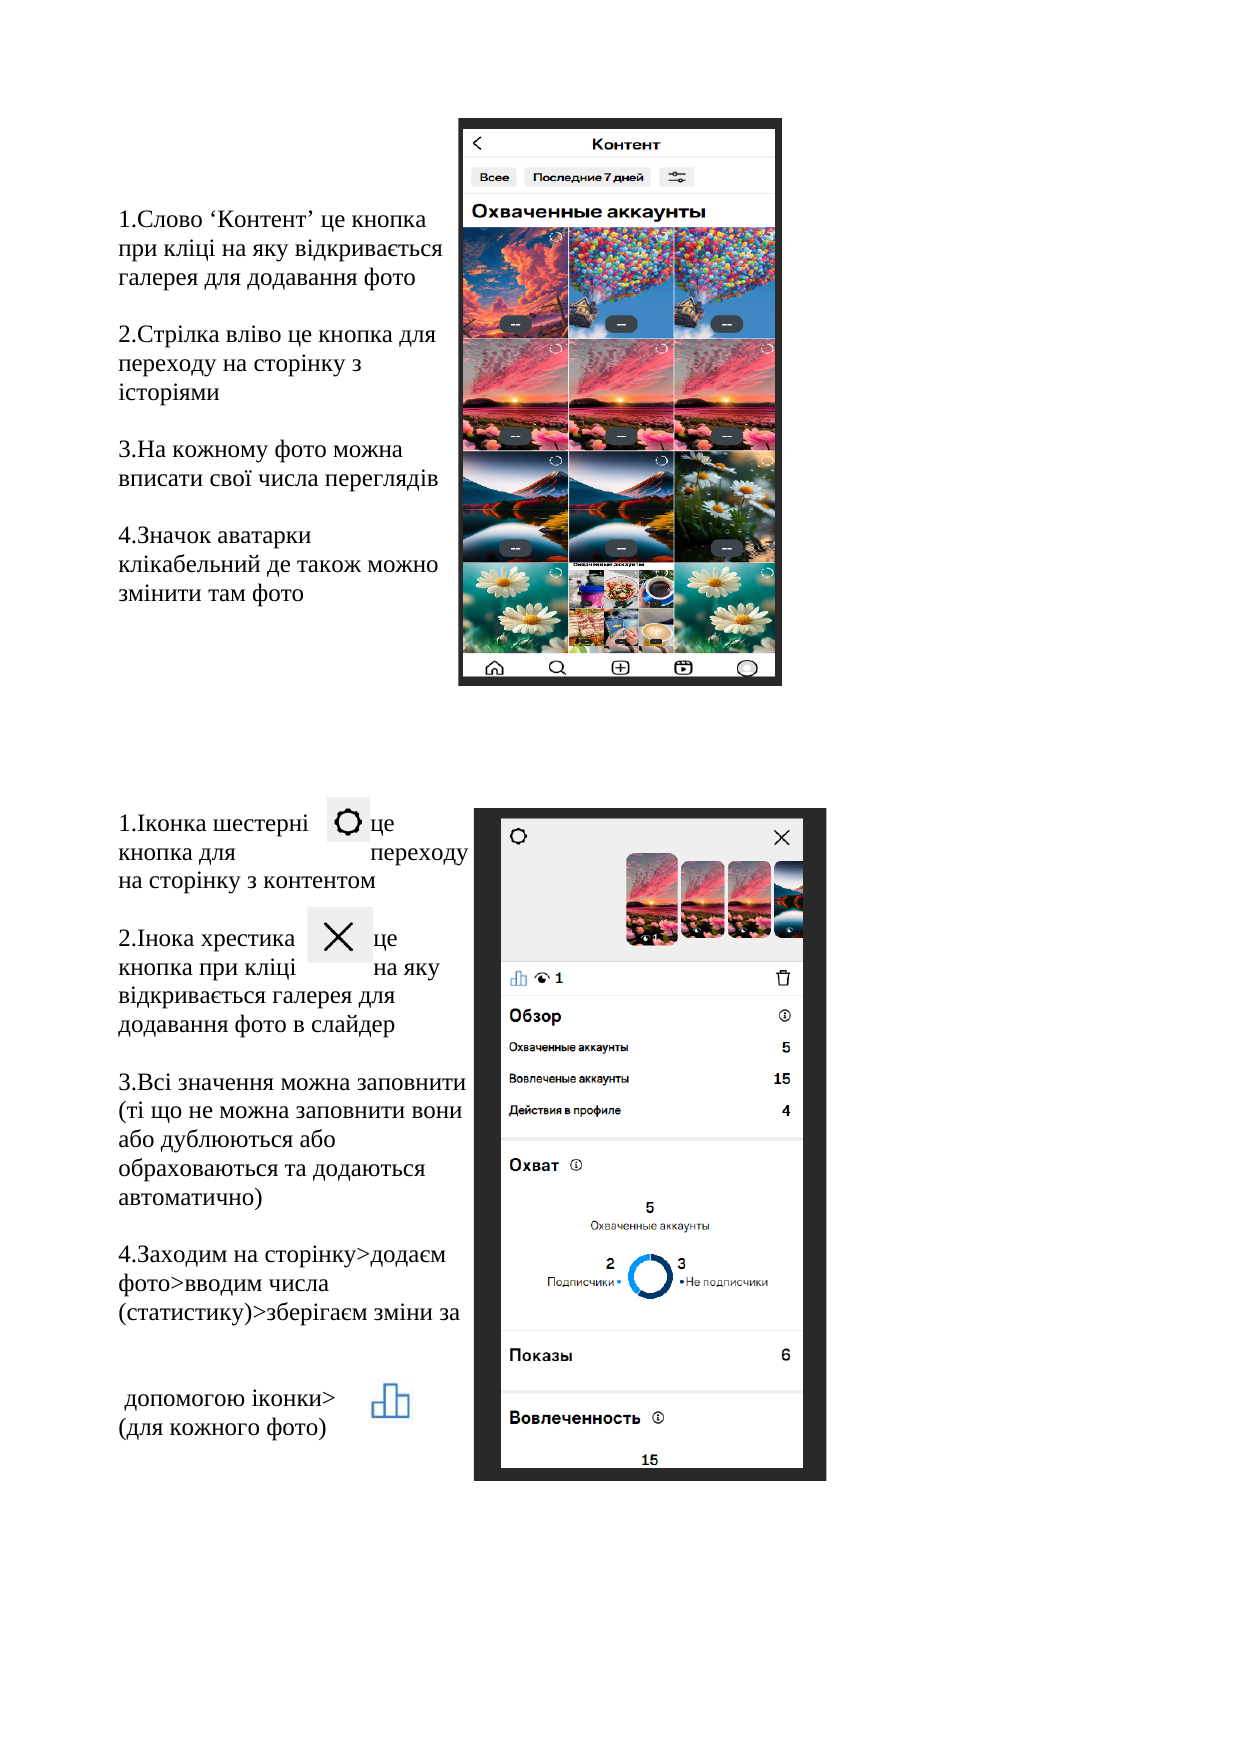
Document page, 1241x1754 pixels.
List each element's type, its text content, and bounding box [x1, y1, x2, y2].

text (для кожного фото) [118, 1412, 473, 1441]
text допомогою іконки> [118, 1383, 358, 1412]
text [782, 291, 1122, 406]
text 1.Іконка шестерні це кнопка для переходу на сторінку з контентом [118, 808, 473, 894]
text [827, 1412, 1122, 1441]
text 4.Значок аватарки клікабельний де також можно змінити там фото [118, 521, 458, 607]
text 3.На кожному фото можна вписати свої числа переглядів [118, 434, 458, 492]
text 2.Інока хрестика це кнопка при кліці на яку відкривається галерея для додавання фото в слайдер [118, 923, 473, 1038]
text [420, 1383, 473, 1412]
text [827, 1239, 1122, 1326]
text [782, 434, 1122, 492]
picture [326, 797, 371, 842]
text [827, 808, 1122, 894]
text 4.Заходим на сторінку>додаєм фото>вводим числа (статистику)>зберігаєм зміни за [118, 1239, 473, 1326]
text 1.Слово ‘Контент’ це кнопка при кліці на яку відкривається галерея для додавання фото [118, 204, 458, 291]
text [827, 1067, 1122, 1211]
picture [358, 1367, 420, 1436]
text [782, 204, 1122, 291]
picture [307, 907, 373, 963]
text [827, 1383, 1122, 1412]
text 3.Всі значення можна заповнити (ті що не можна заповнити вони або дублюються або обраховаються та додаються автоматично) [118, 1067, 473, 1211]
picture [473, 808, 827, 1481]
picture [458, 118, 782, 686]
text 2.Стрілка вліво це кнопка для переходу на сторінку з історіями [118, 291, 458, 406]
text [827, 923, 1122, 1038]
text [782, 521, 1122, 607]
